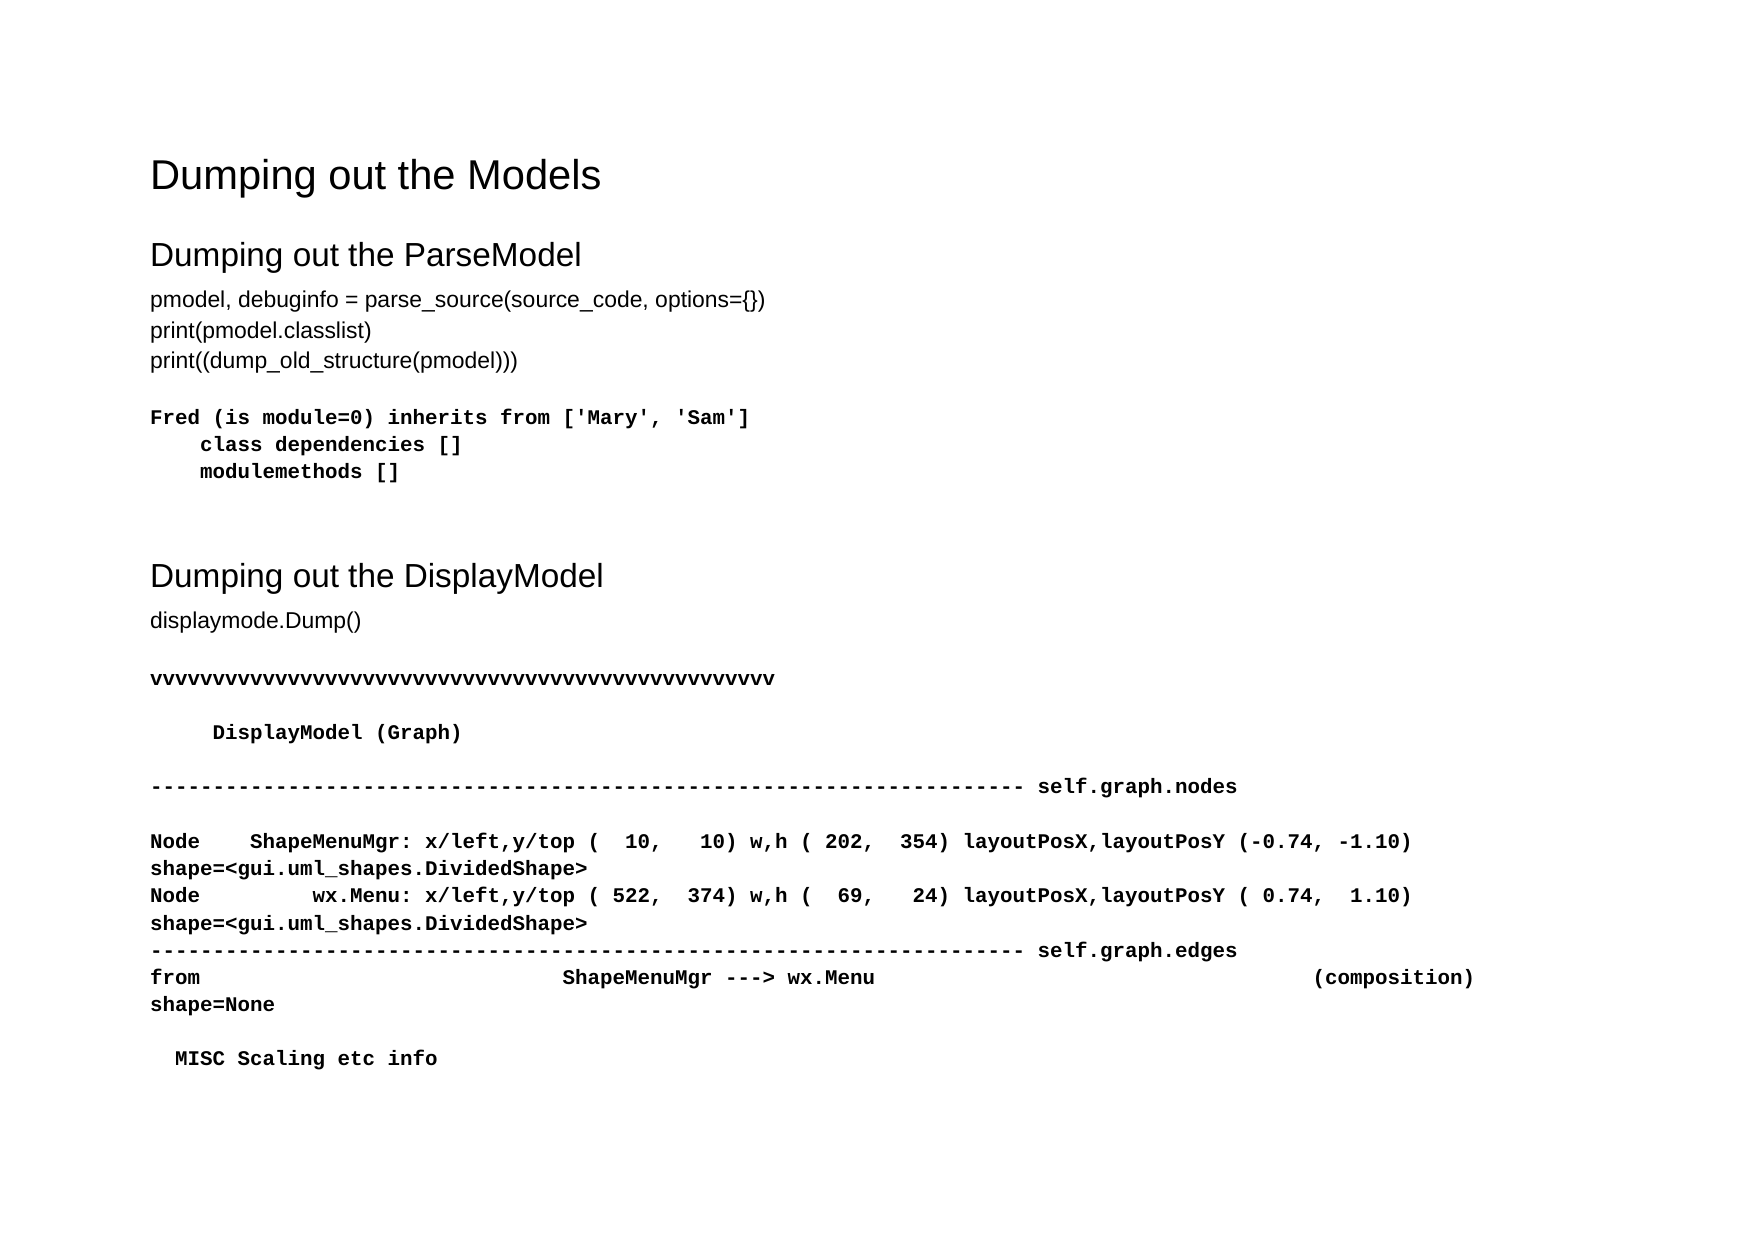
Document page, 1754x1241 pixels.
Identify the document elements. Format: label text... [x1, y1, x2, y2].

text Node ShapeMenuMgr: x/left,y/top ( 10, 10) w,h ( 202, 354) layoutPosX,layoutPosY (-0.74, -1.10) shape=<gui.uml_shapes.DividedShape> [150, 831, 1604, 882]
text from ShapeMenuMgr ---> wx.Menu (composition) shape=None [150, 967, 1604, 1018]
subtitle Dumping out the DisplayModel [150, 556, 1604, 595]
text displaymode.Dump() [150, 607, 1604, 634]
text pmodel, debuginfo = parse_source(source_code, options={}) [150, 286, 1604, 313]
text class dependencies [] [150, 434, 1604, 458]
text ---------------------------------------------------------------------- self.graph.edges [150, 940, 1604, 963]
text Node wx.Menu: x/left,y/top ( 522, 374) w,h ( 69, 24) layoutPosX,layoutPosY ( 0.74, 1.10) shape=<gui.uml_shapes.DividedShape> [150, 885, 1604, 936]
text DisplayModel (Graph) [150, 722, 1604, 746]
text MISC Scaling etc info [150, 1048, 1604, 1072]
text print(pmodel.classlist) [150, 317, 1604, 343]
text vvvvvvvvvvvvvvvvvvvvvvvvvvvvvvvvvvvvvvvvvvvvvvvvvv [150, 668, 1604, 691]
text Fred (is module=0) inherits from ['Mary', 'Sam'] [150, 407, 1604, 431]
text modulemethods [] [150, 462, 1604, 485]
text ---------------------------------------------------------------------- self.graph.nodes [150, 777, 1604, 800]
subtitle Dumping out the ParseModel [150, 235, 1604, 274]
subtitle Dumping out the Models [150, 150, 1604, 198]
text print((dump_old_structure(pmodel))) [150, 347, 1604, 373]
